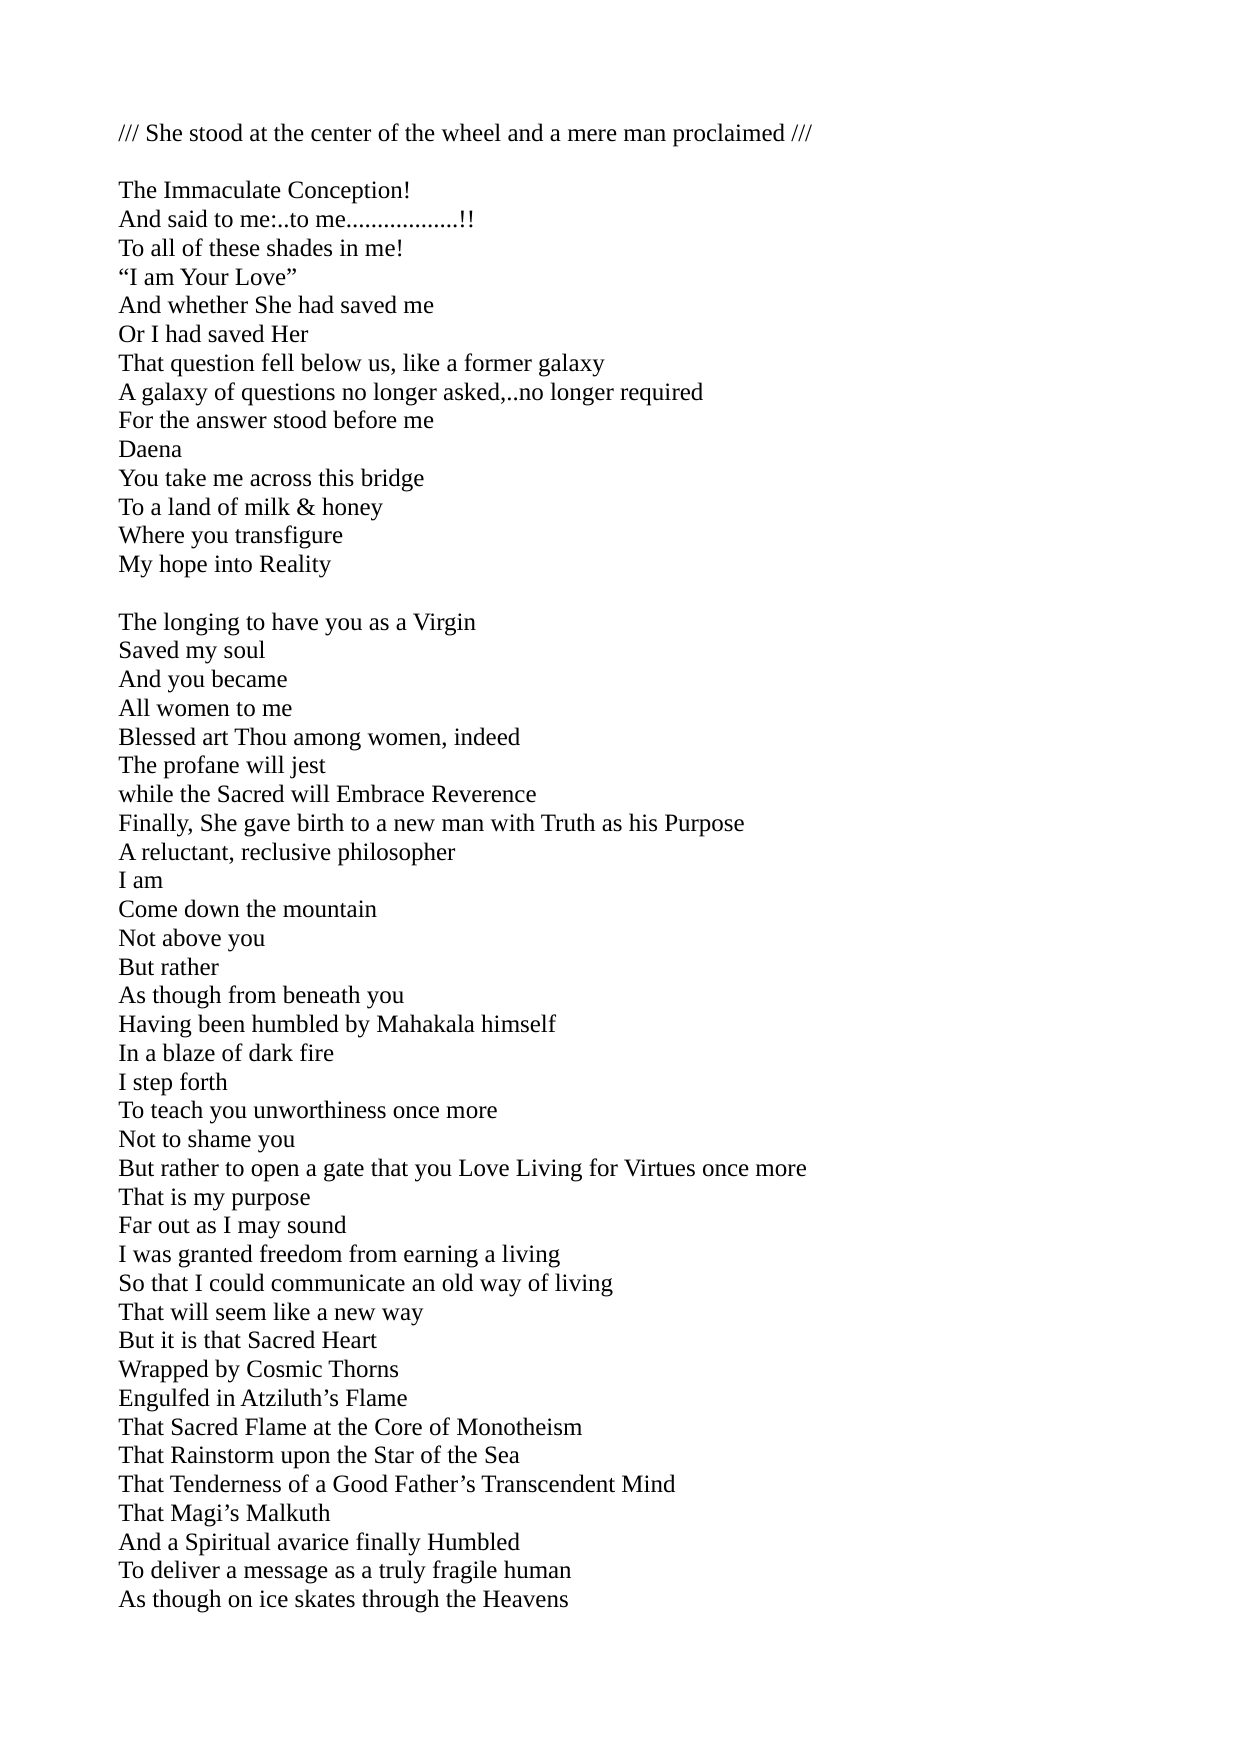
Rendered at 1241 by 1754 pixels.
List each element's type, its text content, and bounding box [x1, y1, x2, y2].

text And said to me:..to me..................!! [118, 204, 1122, 233]
text Not to shame you [118, 1124, 1122, 1153]
text But it is that Sacred Heart [118, 1326, 1122, 1354]
text I am [118, 866, 1122, 894]
text To all of these shades in me! [118, 233, 1122, 262]
text while the Sacred will Embrace Reverence [118, 779, 1122, 808]
text The Immaculate Conception! [118, 176, 1122, 204]
text A galaxy of questions no longer asked,..no longer required [118, 377, 1122, 406]
text Finally, She gave birth to a new man with Truth as his Purpose [118, 808, 1122, 837]
text Blessed art Thou among women, indeed [118, 722, 1122, 751]
text Wrapped by Cosmic Thorns [118, 1354, 1122, 1383]
text But rather to open a gate that you Love Living for Virtues once more [118, 1153, 1122, 1182]
text A reluctant, reclusive philosopher [118, 837, 1122, 866]
text Not above you [118, 923, 1122, 952]
text Saved my soul [118, 636, 1122, 664]
text /// She stood at the center of the wheel and a mere man proclaimed /// [118, 118, 1122, 147]
text To deliver a message as a truly fragile human [118, 1556, 1122, 1584]
text As though on ice skates through the Heavens [118, 1584, 1122, 1613]
text My hope into Reality [118, 549, 1122, 578]
text And whether She had saved me [118, 291, 1122, 319]
text But rather [118, 952, 1122, 981]
text That Rainstorm upon the Star of the Sea [118, 1441, 1122, 1469]
text That question fell below us, like a former galaxy [118, 348, 1122, 377]
text I step forth [118, 1067, 1122, 1096]
text That Tenderness of a Good Father’s Transcendent Mind [118, 1469, 1122, 1498]
text As though from beneath you [118, 981, 1122, 1009]
text To a land of milk & honey [118, 492, 1122, 521]
text I was granted freedom from earning a living [118, 1239, 1122, 1268]
text And you became [118, 664, 1122, 693]
text That will seem like a new way [118, 1297, 1122, 1326]
text Having been humbled by Mahakala himself [118, 1009, 1122, 1038]
text You take me across this bridge [118, 463, 1122, 492]
text Or I had saved Her [118, 319, 1122, 348]
text All women to me [118, 693, 1122, 722]
text Come down the mountain [118, 894, 1122, 923]
text Engulfed in Atziluth’s Flame [118, 1383, 1122, 1412]
text Far out as I may sound [118, 1211, 1122, 1239]
text That is my purpose [118, 1182, 1122, 1211]
text “I am Your Love” [118, 262, 1122, 291]
text Where you transfigure [118, 521, 1122, 549]
text That Magi’s Malkuth [118, 1498, 1122, 1527]
text And a Spiritual avarice finally Humbled [118, 1527, 1122, 1556]
text In a blaze of dark fire [118, 1038, 1122, 1067]
text The longing to have you as a Virgin [118, 607, 1122, 636]
text So that I could communicate an old way of living [118, 1268, 1122, 1297]
text The profane will jest [118, 751, 1122, 779]
text For the answer stood before me [118, 406, 1122, 434]
text To teach you unworthiness once more [118, 1096, 1122, 1124]
text Daena [118, 434, 1122, 463]
text That Sacred Flame at the Core of Monotheism [118, 1412, 1122, 1441]
